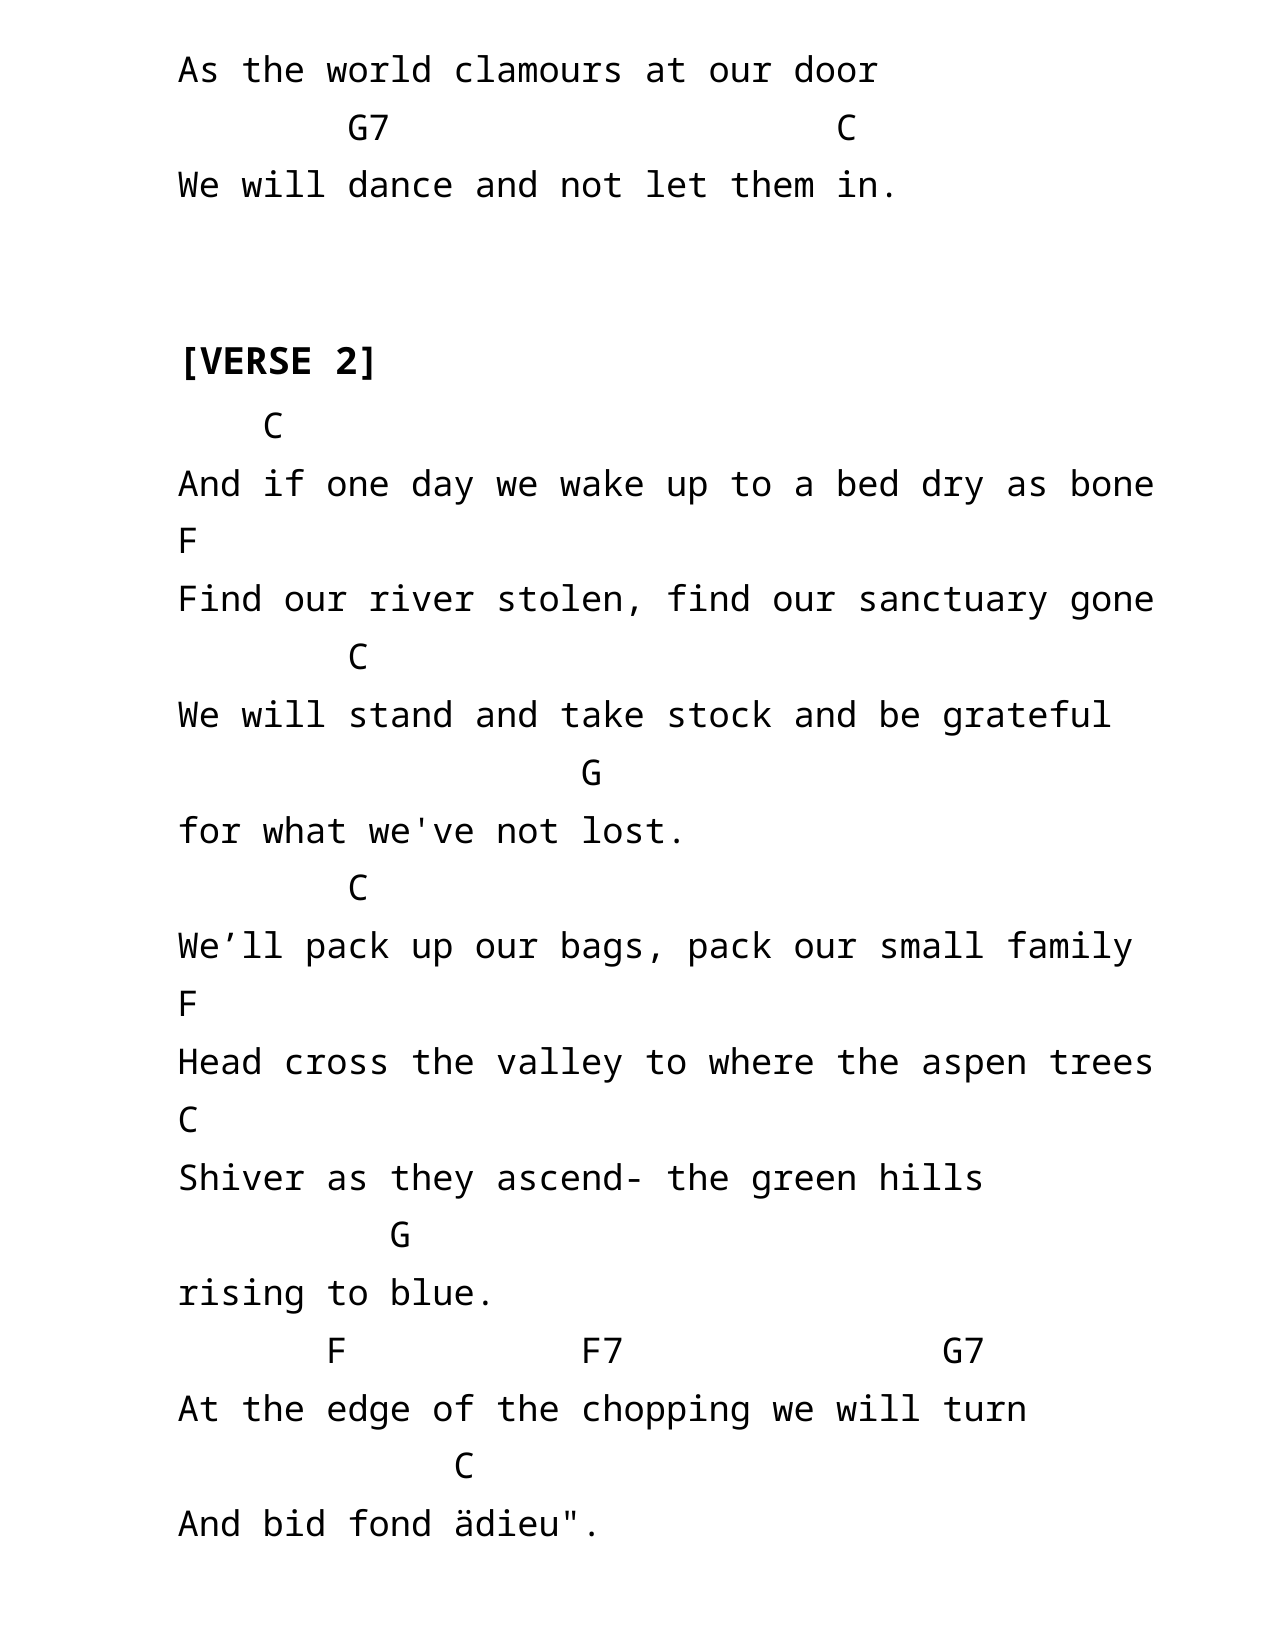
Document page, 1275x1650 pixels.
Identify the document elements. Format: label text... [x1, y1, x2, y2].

text As the world clamours at our door [177, 44, 1231, 92]
text F [177, 516, 1231, 564]
text And if one day we wake up to a bed dry as bone [177, 458, 1231, 506]
text F F7 G7 [177, 1325, 1231, 1374]
text for what we've not lost. [177, 805, 1231, 853]
text Shiver as they ascend- the green hills [177, 1152, 1231, 1200]
text C [177, 1094, 1231, 1142]
text C [177, 632, 1231, 680]
text At the edge of the chopping we will turn [177, 1383, 1231, 1431]
text F [177, 978, 1231, 1027]
subtitle [VERSE 2] [177, 334, 1231, 386]
text And bid fond ädieu". [177, 1499, 1231, 1547]
text C [177, 400, 1231, 449]
text We will stand and take stock and be grateful [177, 689, 1231, 738]
text rising to blue. [177, 1268, 1231, 1316]
text Find our river stolen, find our sanctuary gone [177, 574, 1231, 622]
text Head cross the valley to where the aspen trees [177, 1036, 1231, 1084]
text G [177, 1210, 1231, 1258]
text G [177, 747, 1231, 796]
text C [177, 863, 1231, 911]
text C [177, 1441, 1231, 1489]
text We’ll pack up our bags, pack our small family [177, 921, 1231, 969]
text G7 C [177, 102, 1231, 150]
text We will dance and not let them in. [177, 160, 1231, 208]
